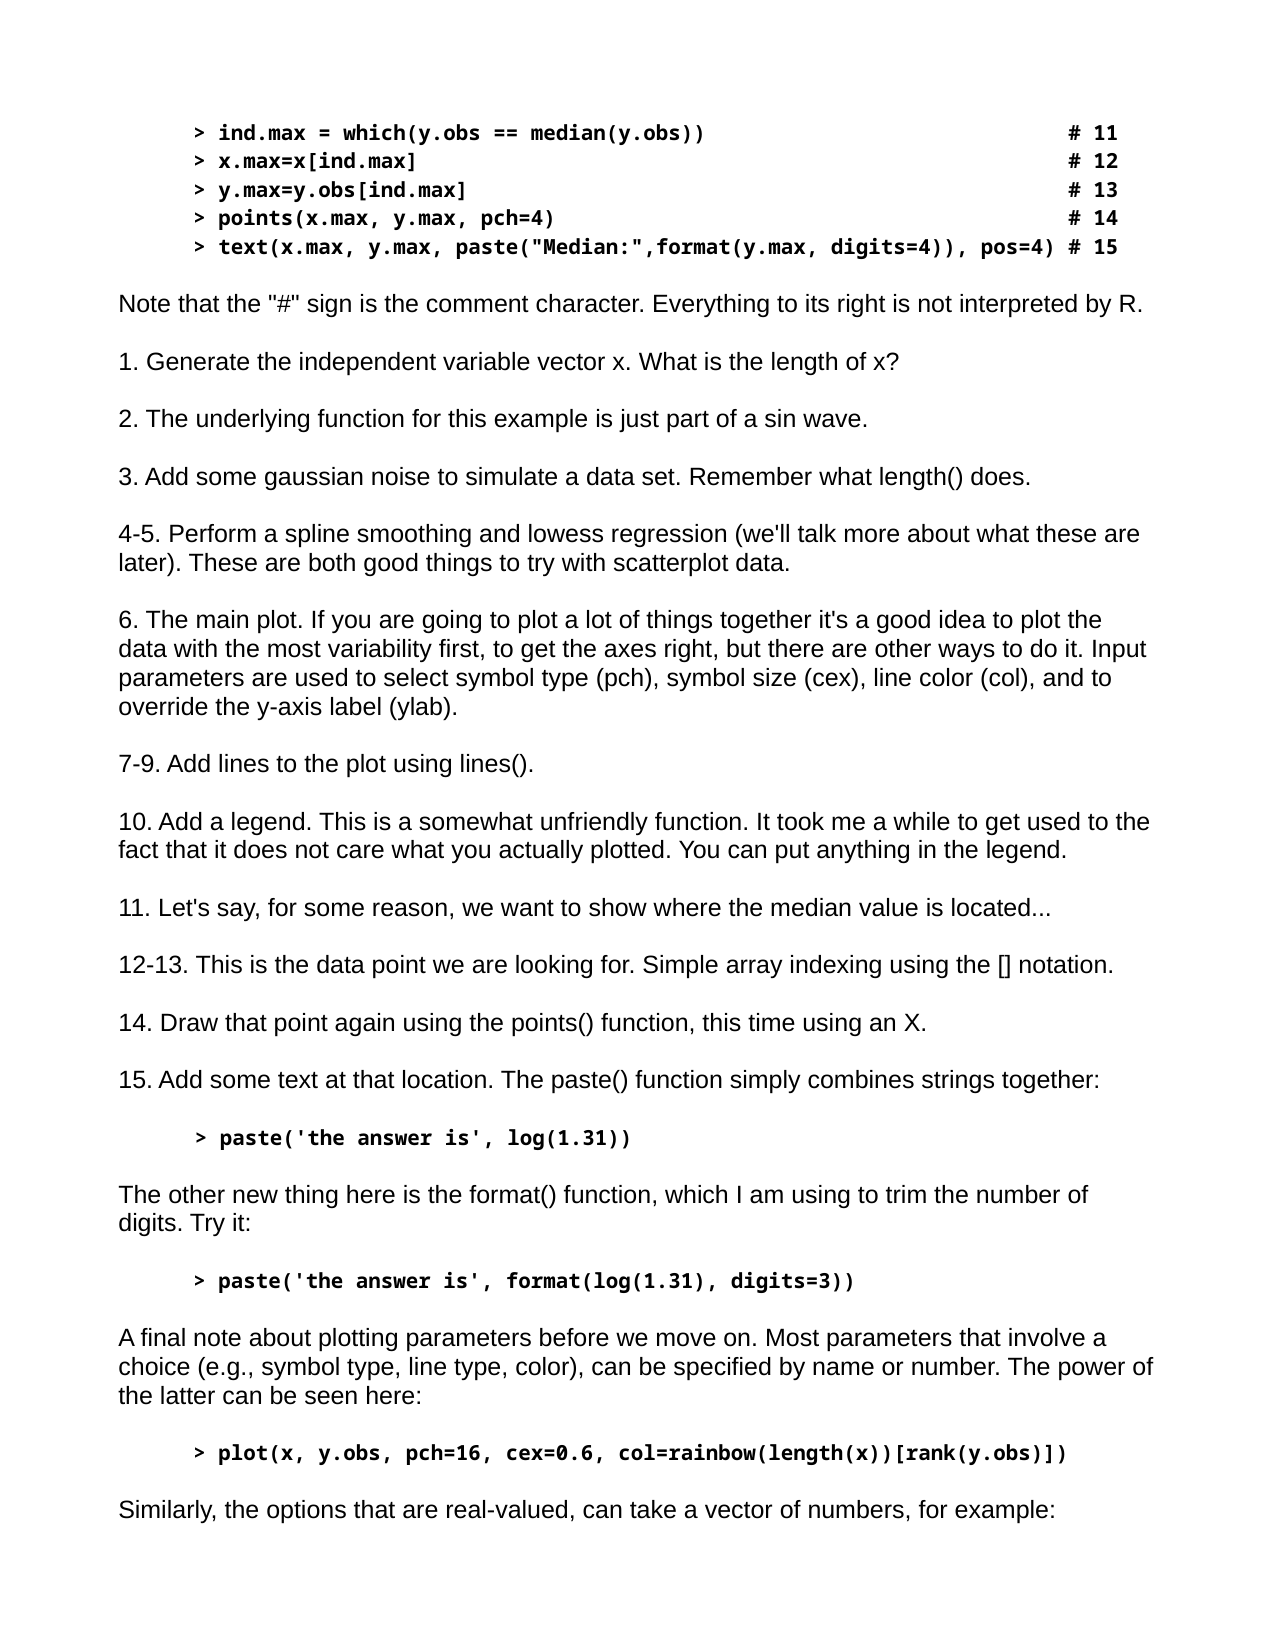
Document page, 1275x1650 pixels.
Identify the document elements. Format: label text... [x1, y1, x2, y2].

text parameters are used to select symbol type (pch), symbol size (cex), line color (col), and to [118, 663, 1157, 692]
text override the y-axis label (ylab). [118, 692, 1157, 720]
text > points(x.max, y.max, pch=4) # 14 [193, 203, 1157, 232]
text digits. Try it: [118, 1208, 1157, 1237]
text > y.max=y.obs[ind.max] # 13 [193, 175, 1157, 203]
text 7-9. Add lines to the plot using lines(). [118, 749, 1157, 778]
text The other new thing here is the format() function, which I am using to trim the number of [118, 1180, 1157, 1208]
text Note that the "#" sign is the comment character. Everything to its right is not interpreted by R. [118, 289, 1157, 318]
text 12-13. This is the data point we are looking for. Simple array indexing using the [] notation. [118, 950, 1157, 979]
text > ind.max = which(y.obs == median(y.obs)) # 11 [193, 118, 1157, 147]
text 14. Draw that point again using the points() function, this time using an X. [118, 1008, 1157, 1037]
text > paste('the answer is', format(log(1.31), digits=3)) [193, 1266, 1157, 1294]
text > x.max=x[ind.max] # 12 [193, 147, 1157, 175]
text fact that it does not care what you actually plotted. You can put anything in the legend. [118, 835, 1157, 864]
text A ﬁnal note about plotting parameters before we move on. Most parameters that involve a [118, 1323, 1157, 1352]
text 6. The main plot. If you are going to plot a lot of things together it's a good idea to plot the [118, 605, 1157, 634]
text choice (e.g., symbol type, line type, color), can be speciﬁed by name or number. The power of [118, 1352, 1157, 1381]
text 1. Generate the independent variable vector x. What is the length of x? [118, 347, 1157, 375]
text data with the most variability ﬁrst, to get the axes right, but there are other ways to do it. Input [118, 634, 1157, 663]
text > plot(x, y.obs, pch=16, cex=0.6, col=rainbow(length(x))[rank(y.obs)]) [193, 1438, 1157, 1467]
text Similarly, the options that are real-valued, can take a vector of numbers, for example: [118, 1495, 1157, 1524]
text 2. The underlying function for this example is just part of a sin wave. [118, 404, 1157, 433]
text 11. Let's say, for some reason, we want to show where the median value is located... [118, 893, 1157, 922]
text 3. Add some gaussian noise to simulate a data set. Remember what length() does. [118, 462, 1157, 490]
text later). These are both good things to try with scatterplot data. [118, 548, 1157, 577]
text 15. Add some text at that location. The paste() function simply combines strings together: [118, 1065, 1157, 1094]
text 4-5. Perform a spline smoothing and lowess regression (we'll talk more about what these are [118, 519, 1157, 548]
text > paste('the answer is', log(1.31)) [194, 1123, 1157, 1151]
text 10. Add a legend. This is a somewhat unfriendly function. It took me a while to get used to the [118, 807, 1157, 835]
text > text(x.max, y.max, paste("Median:",format(y.max, digits=4)), pos=4) # 15 [193, 232, 1157, 260]
text the latter can be seen here: [118, 1381, 1157, 1409]
